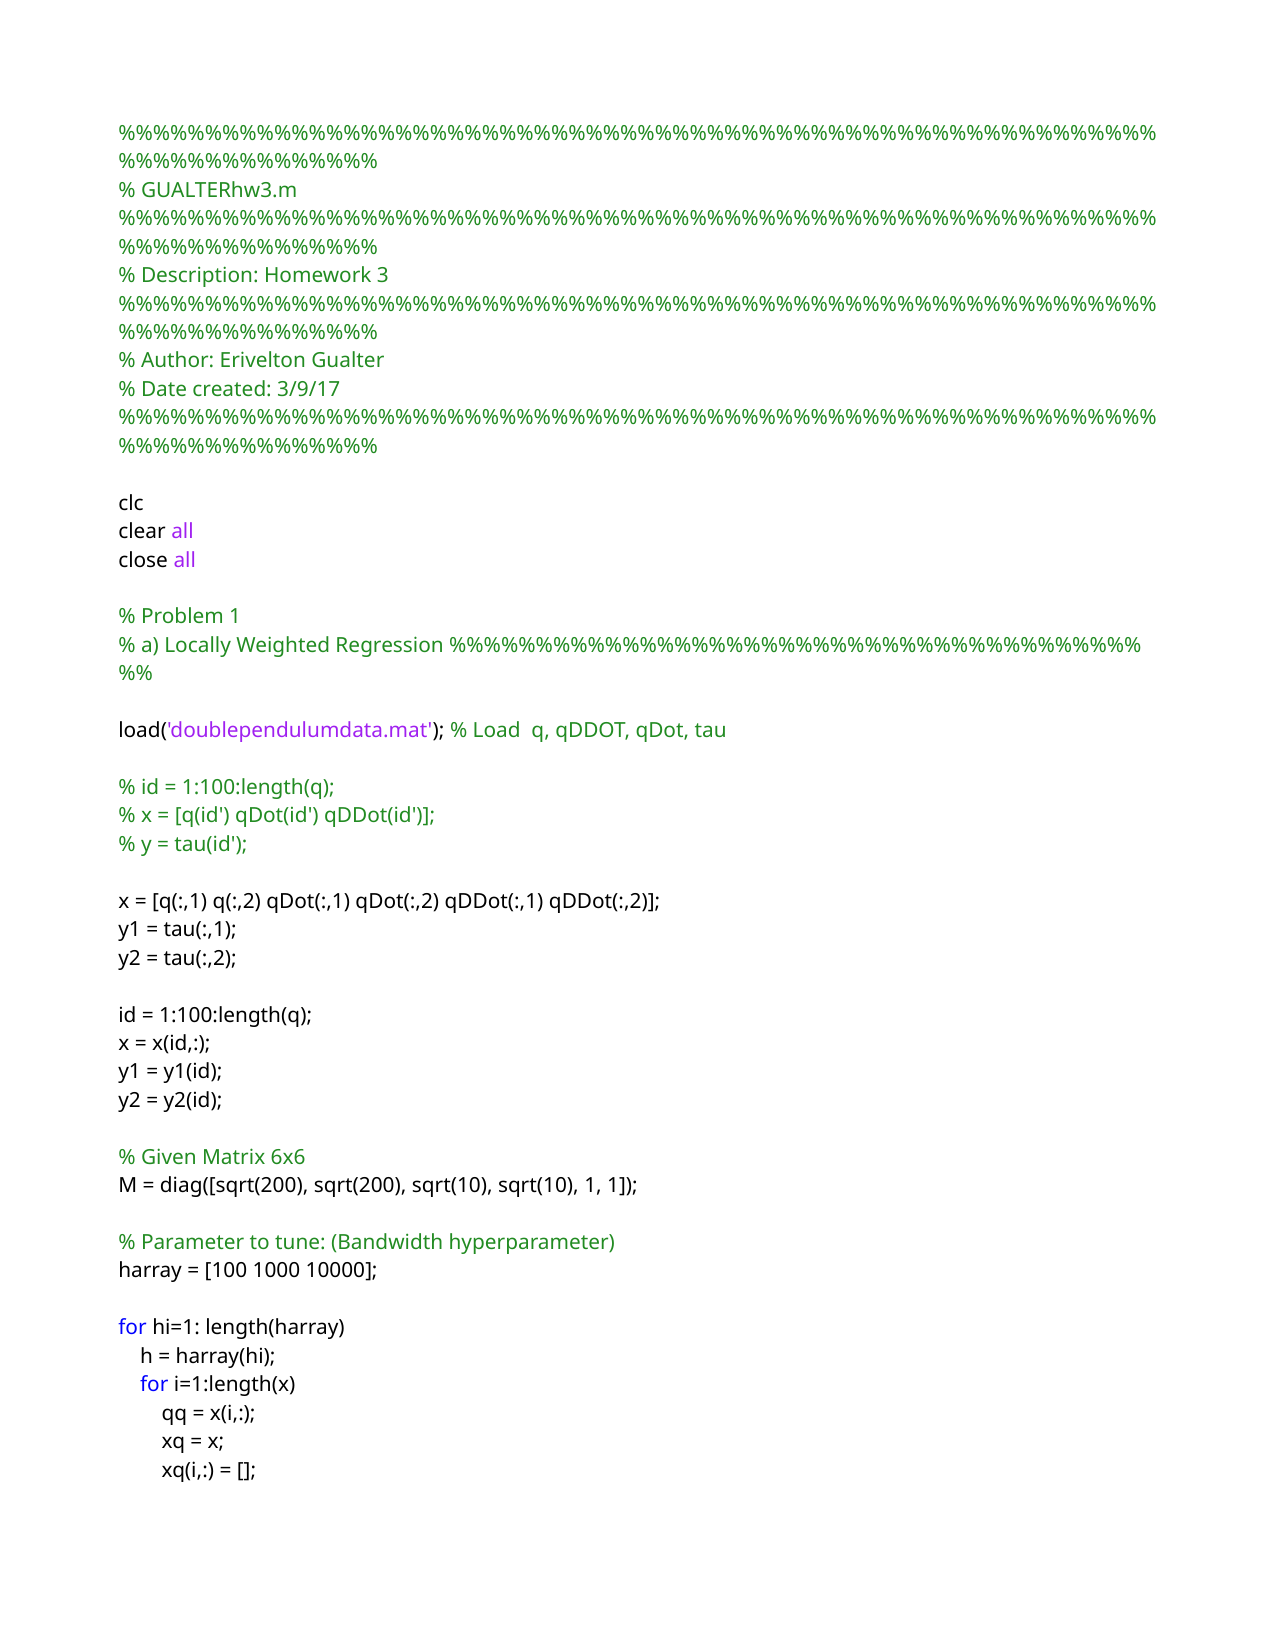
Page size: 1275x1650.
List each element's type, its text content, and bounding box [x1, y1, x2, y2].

text % Author: Erivelton Gualter [118, 346, 1157, 374]
text xq(i,:) = []; [118, 1455, 1157, 1483]
text y2 = y2(id); [118, 1085, 1157, 1113]
text load('doublependulumdata.mat'); % Load q, qDDOT, qDot, tau [118, 715, 1157, 744]
text qq = x(i,:); [118, 1398, 1157, 1426]
text %%%%%%%%%%%%%%%%%%%%%%%%%%%%%%%%%%%%%%%%%%%%%%%%%%%%%%%%%%%%%%%%%%%%%%%%%%% [118, 402, 1157, 459]
text for i=1:length(x) [118, 1369, 1157, 1398]
text % y = tau(id'); [118, 829, 1157, 857]
text % Problem 1 [118, 602, 1157, 630]
text y2 = tau(:,2); [118, 943, 1157, 971]
text % Date created: 3/9/17 [118, 374, 1157, 402]
text id = 1:100:length(q); [118, 1000, 1157, 1028]
text clear all [118, 516, 1157, 545]
text clc [118, 488, 1157, 516]
text % x = [q(id') qDot(id') qDDot(id')]; [118, 801, 1157, 829]
text harray = [100 1000 10000]; [118, 1256, 1157, 1284]
text x = [q(:,1) q(:,2) qDot(:,1) qDot(:,2) qDDot(:,1) qDDot(:,2)]; [118, 886, 1157, 914]
text % Given Matrix 6x6 [118, 1142, 1157, 1170]
text h = harray(hi); [118, 1341, 1157, 1369]
text % GUALTERhw3.m [118, 175, 1157, 203]
text x = x(id,:); [118, 1028, 1157, 1057]
text % id = 1:100:length(q); [118, 772, 1157, 801]
text y1 = tau(:,1); [118, 914, 1157, 943]
text M = diag([sqrt(200), sqrt(200), sqrt(10), sqrt(10), 1, 1]); [118, 1170, 1157, 1199]
text %%%%%%%%%%%%%%%%%%%%%%%%%%%%%%%%%%%%%%%%%%%%%%%%%%%%%%%%%%%%%%%%%%%%%%%%%%% [118, 203, 1157, 260]
text xq = x; [118, 1426, 1157, 1455]
text for hi=1: length(harray) [118, 1312, 1157, 1341]
text close all [118, 545, 1157, 573]
text % Parameter to tune: (Bandwidth hyperparameter) [118, 1227, 1157, 1256]
text % a) Locally Weighted Regression %%%%%%%%%%%%%%%%%%%%%%%%%%%%%%%%%%%%%%%%%% [118, 630, 1157, 687]
text y1 = y1(id); [118, 1057, 1157, 1085]
text % Description: Homework 3 [118, 260, 1157, 289]
text %%%%%%%%%%%%%%%%%%%%%%%%%%%%%%%%%%%%%%%%%%%%%%%%%%%%%%%%%%%%%%%%%%%%%%%%%%% [118, 118, 1157, 175]
text %%%%%%%%%%%%%%%%%%%%%%%%%%%%%%%%%%%%%%%%%%%%%%%%%%%%%%%%%%%%%%%%%%%%%%%%%%% [118, 289, 1157, 346]
